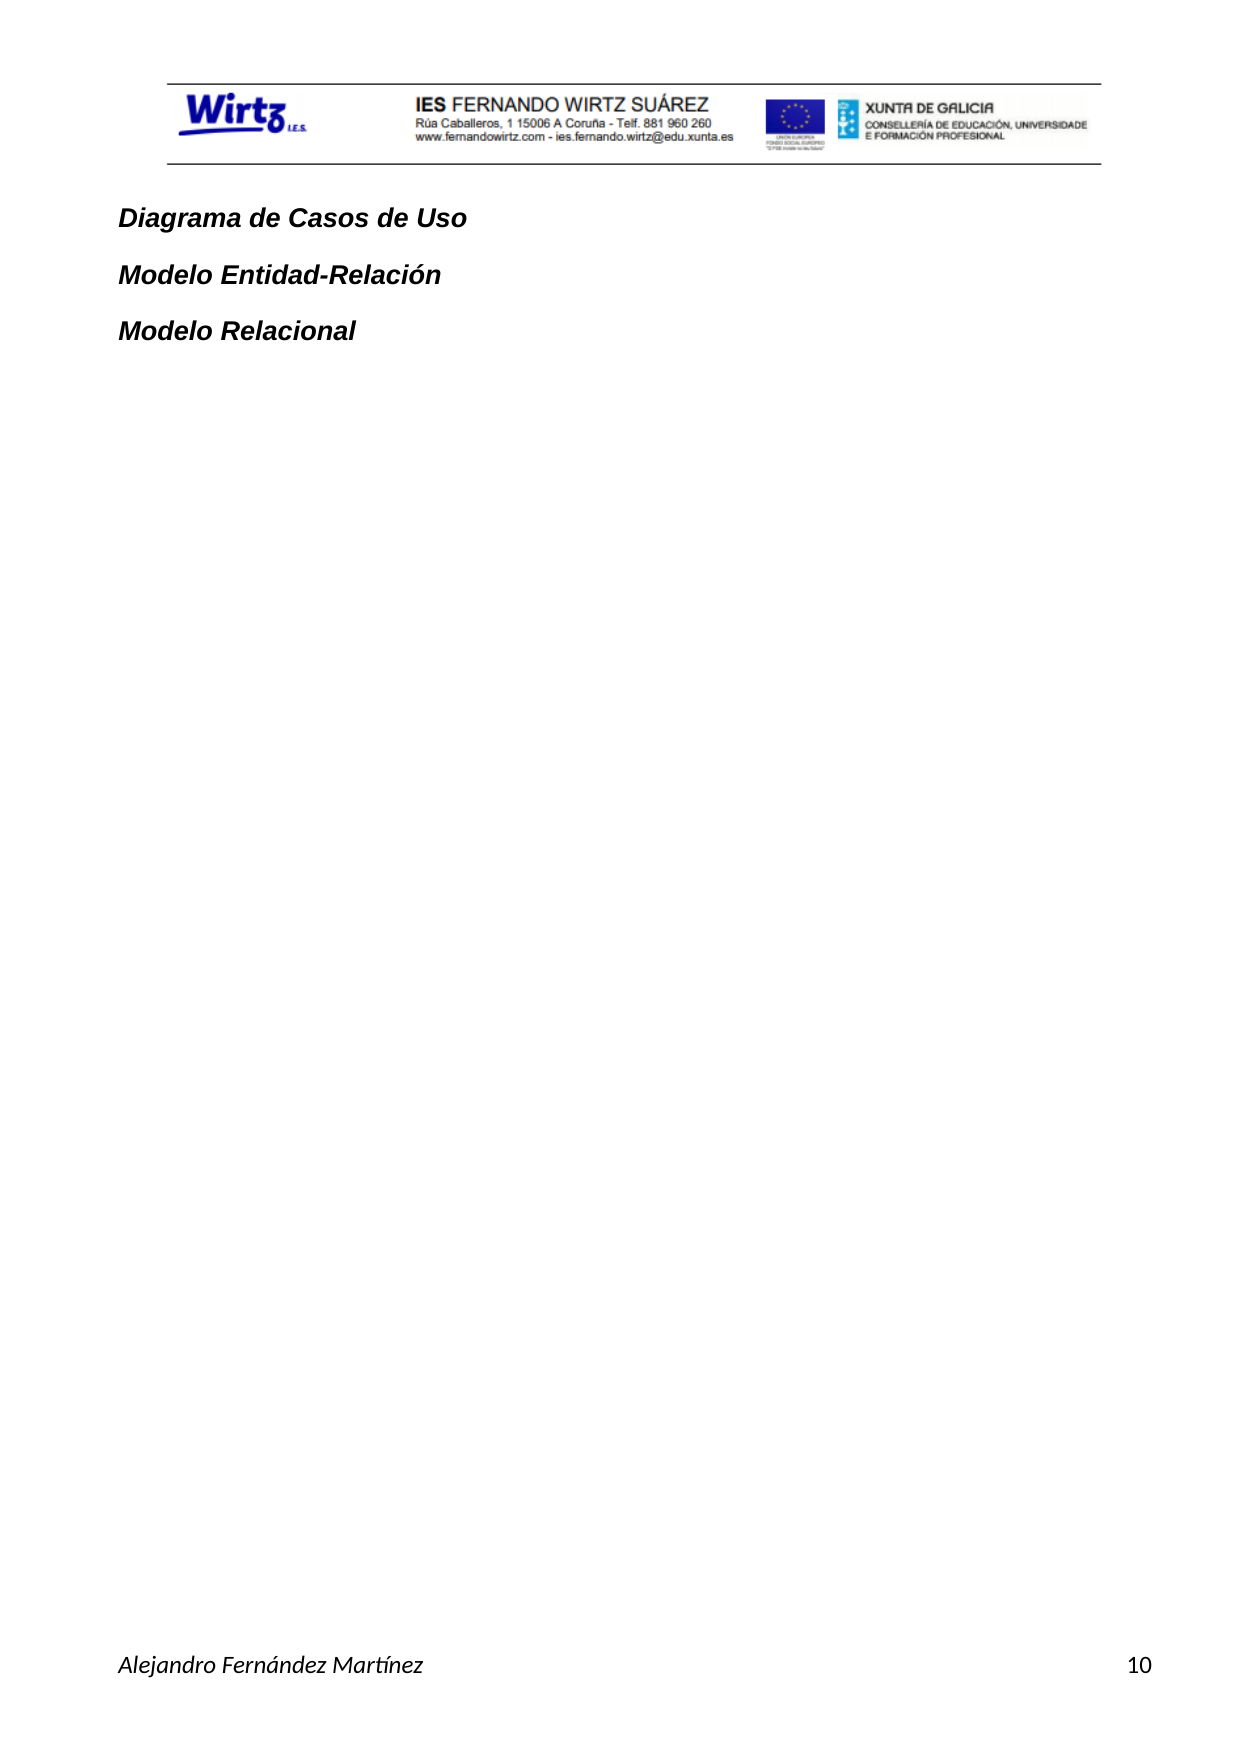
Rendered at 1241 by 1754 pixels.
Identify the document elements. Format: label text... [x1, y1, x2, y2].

picture [158, 73, 1112, 173]
subtitle Modelo Relacional [118, 315, 1152, 346]
subtitle Modelo Entidad-Relación [118, 259, 1152, 290]
subtitle Diagrama de Casos de Uso [118, 202, 1152, 234]
